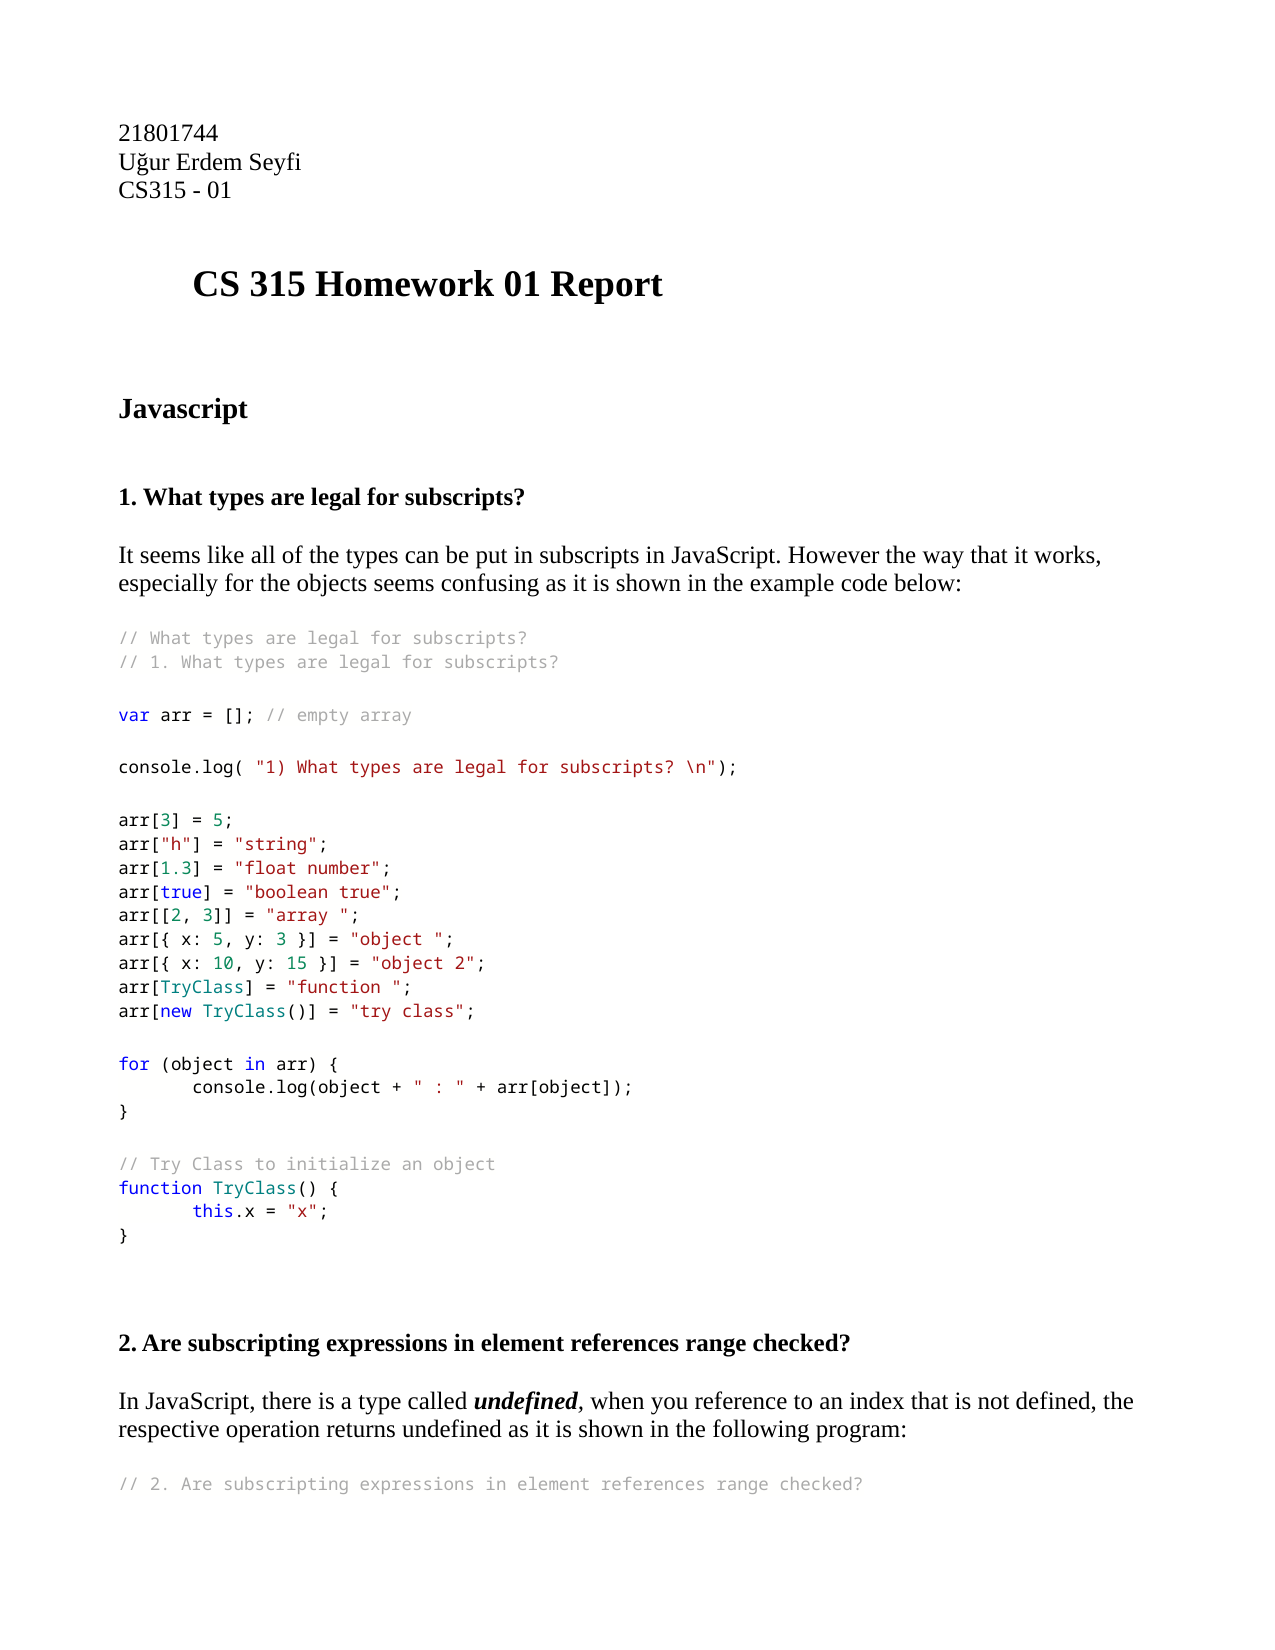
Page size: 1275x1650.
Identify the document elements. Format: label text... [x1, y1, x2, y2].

text console.log( "1) What types are legal for subscripts? \n"); [118, 755, 1157, 779]
text arr[TryClass] = "function "; [118, 975, 1157, 998]
text 1. What types are legal for subscripts? [118, 482, 1157, 511]
text } [118, 1223, 1157, 1247]
text for (object in arr) { [118, 1051, 1157, 1075]
text In JavaScript, there is a type called undefined, when you reference to an index that is not defined, the respective operation returns undefined as it is shown in the following program: [118, 1386, 1157, 1443]
text arr[new TryClass()] = "try class"; [118, 998, 1157, 1022]
text CS 315 Homework 01 Report [118, 262, 1157, 305]
text arr["h"] = "string"; [118, 832, 1157, 855]
text // What types are legal for subscripts? [118, 626, 1157, 650]
text // 1. What types are legal for subscripts? [118, 650, 1157, 674]
text 21801744 [118, 118, 1157, 147]
text var arr = []; // empty array [118, 702, 1157, 726]
text this.x = "x"; [118, 1199, 1157, 1223]
text arr[true] = "boolean true"; [118, 879, 1157, 903]
text CS315 - 01 [118, 176, 1157, 204]
text 2. Are subscripting expressions in element references range checked? [118, 1328, 1157, 1357]
text } [118, 1099, 1157, 1123]
text console.log(object + " : " + arr[object]); [118, 1075, 1157, 1099]
text arr[{ x: 5, y: 3 }] = "object "; [118, 927, 1157, 951]
text arr[1.3] = "float number"; [118, 855, 1157, 879]
text // Try Class to initialize an object [118, 1151, 1157, 1175]
text arr[3] = 5; [118, 808, 1157, 832]
text It seems like all of the types can be put in subscripts in JavaScript. However the way that it works, especially for the objects seems confusing as it is shown in the example code below: [118, 540, 1157, 597]
text Uğur Erdem Seyfi [118, 147, 1157, 176]
text arr[[2, 3]] = "array "; [118, 903, 1157, 927]
text arr[{ x: 10, y: 15 }] = "object 2"; [118, 951, 1157, 975]
text function TryClass() { [118, 1175, 1157, 1199]
text Javascript [118, 391, 1157, 425]
text // 2. Are subscripting expressions in element references range checked? [118, 1472, 1157, 1496]
